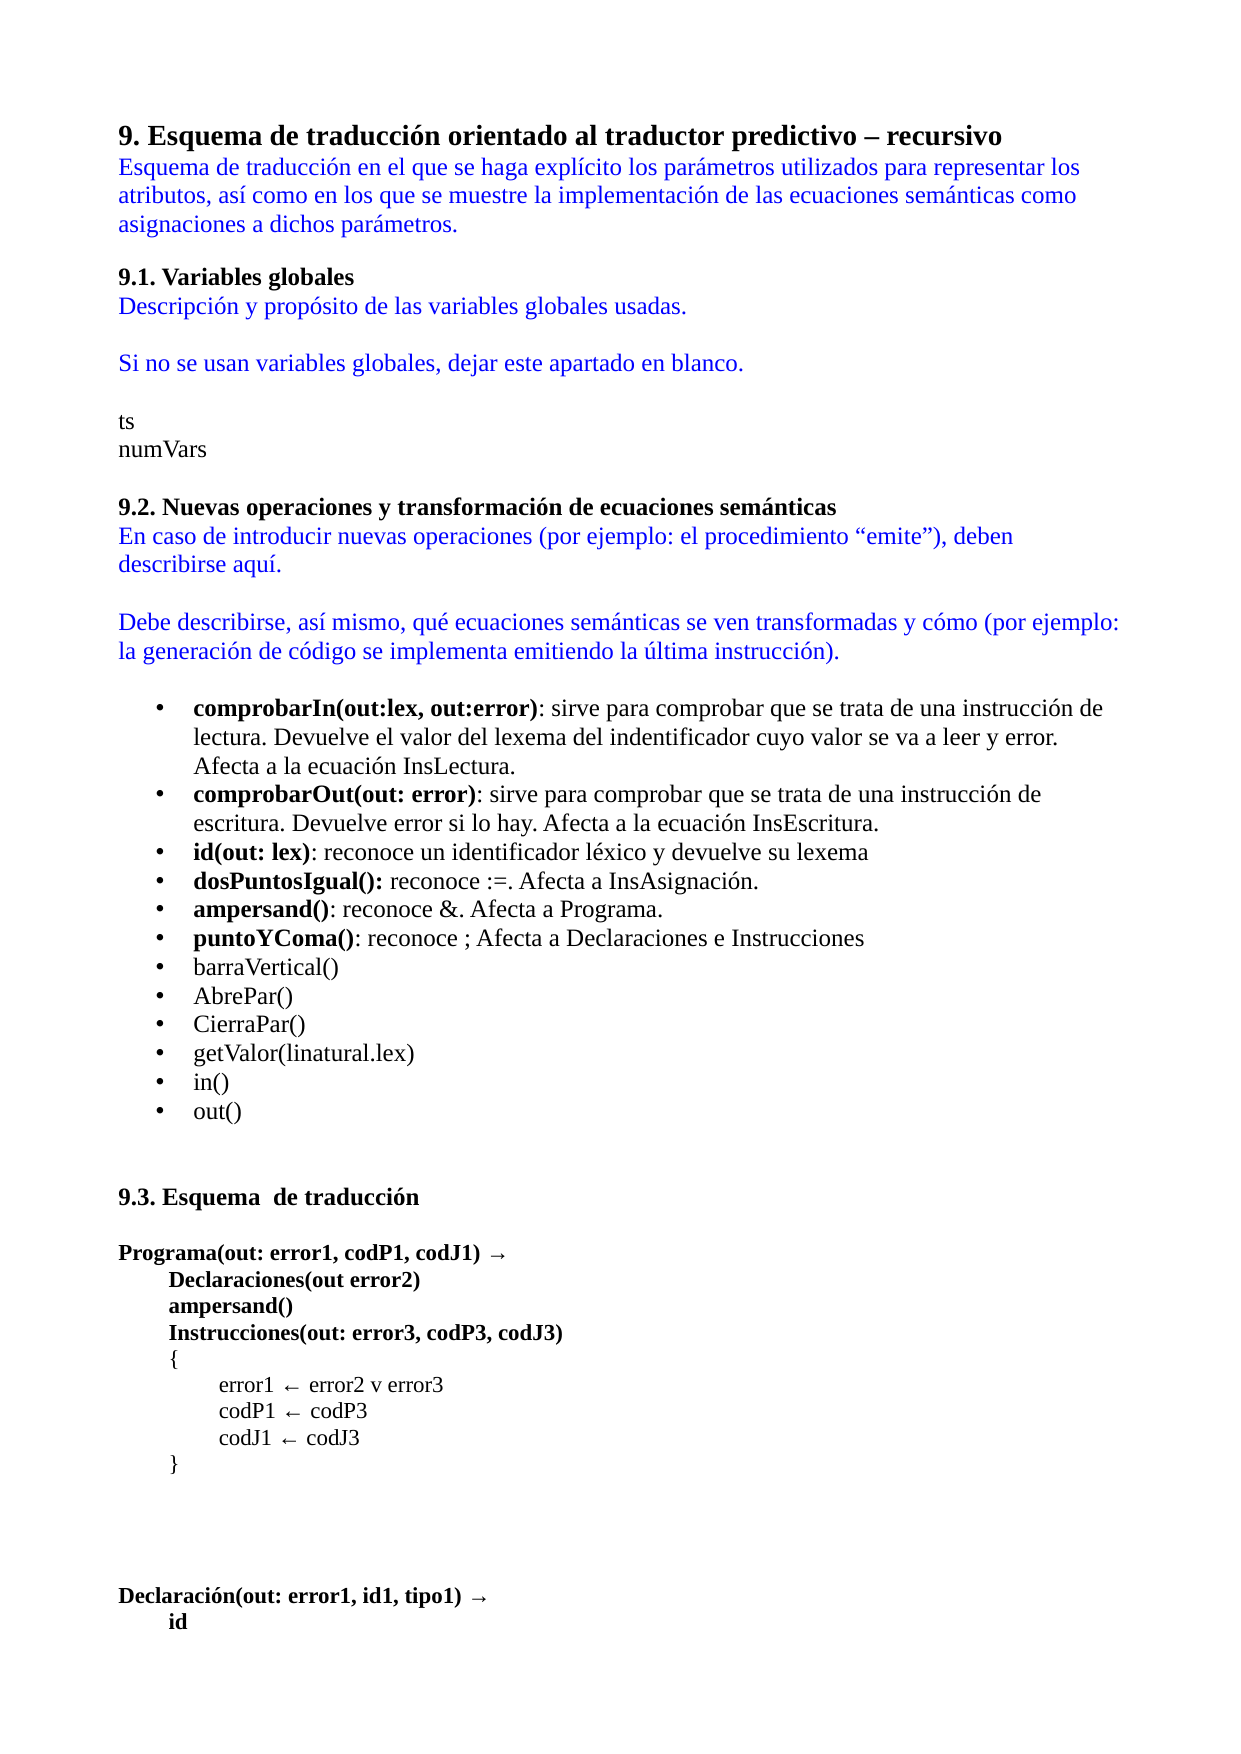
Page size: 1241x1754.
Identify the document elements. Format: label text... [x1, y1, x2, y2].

text 9.2. Nuevas operaciones y transformación de ecuaciones semánticas [118, 492, 1122, 521]
list AbrePar() [156, 981, 1122, 1009]
list barraVertical() [156, 952, 1122, 981]
text Declaraciones(out error2) [118, 1266, 1122, 1292]
list dosPuntosIgual(): reconoce :=. Afecta a InsAsignación. [156, 866, 1122, 894]
text Descripción y propósito de las variables globales usadas. [118, 291, 1122, 319]
list out() [156, 1096, 1122, 1124]
text Debe describirse, así mismo, qué ecuaciones semánticas se ven transformadas y cómo (por ejemplo: la generación de código se implementa emitiendo la última instrucción). [118, 607, 1122, 664]
text } [118, 1450, 1122, 1477]
list id(out: lex): reconoce un identificador léxico y devuelve su lexema [156, 837, 1122, 866]
text 9. Esquema de traducción orientado al traductor predictivo – recursivo [118, 118, 1122, 152]
list ampersand(): reconoce &. Afecta a Programa. [156, 894, 1122, 923]
text ampersand() [118, 1292, 1122, 1318]
text Esquema de traducción en el que se haga explícito los parámetros utilizados para representar los atributos, así como en los que se muestre la implementación de las ecuaciones semánticas como asignaciones a dichos parámetros. [118, 152, 1122, 238]
list getValor(linatural.lex) [156, 1038, 1122, 1067]
text Declaración(out: error1, id1, tipo1) → [118, 1582, 1122, 1608]
list comprobarIn(out:lex, out:error): sirve para comprobar que se trata de una instrucción de lectura. Devuelve el valor del lexema del indentificador cuyo valor se va a leer y error. Afecta a la ecuación InsLectura. [156, 693, 1122, 779]
text numVars [118, 434, 1122, 463]
text Programa(out: error1, codP1, codJ1) → [118, 1239, 1122, 1266]
text Si no se usan variables globales, dejar este apartado en blanco. [118, 348, 1122, 377]
text codJ1 ← codJ3 [118, 1424, 1122, 1450]
list in() [156, 1067, 1122, 1096]
text codP1 ← codP3 [118, 1398, 1122, 1424]
text En caso de introducir nuevas operaciones (por ejemplo: el procedimiento “emite”), deben describirse aquí. [118, 521, 1122, 578]
text Instrucciones(out: error3, codP3, codJ3) [118, 1318, 1122, 1345]
text 9.1. Variables globales [118, 262, 1122, 291]
text error1 ← error2 v error3 [118, 1371, 1122, 1398]
text 9.3. Esquema de traducción [118, 1182, 1122, 1211]
text ts [118, 406, 1122, 434]
text id [118, 1608, 1122, 1635]
list CierraPar() [156, 1009, 1122, 1038]
text { [118, 1345, 1122, 1371]
list comprobarOut(out: error): sirve para comprobar que se trata de una instrucción de escritura. Devuelve error si lo hay. Afecta a la ecuación InsEscritura. [156, 779, 1122, 837]
list puntoYComa(): reconoce ; Afecta a Declaraciones e Instrucciones [156, 923, 1122, 952]
